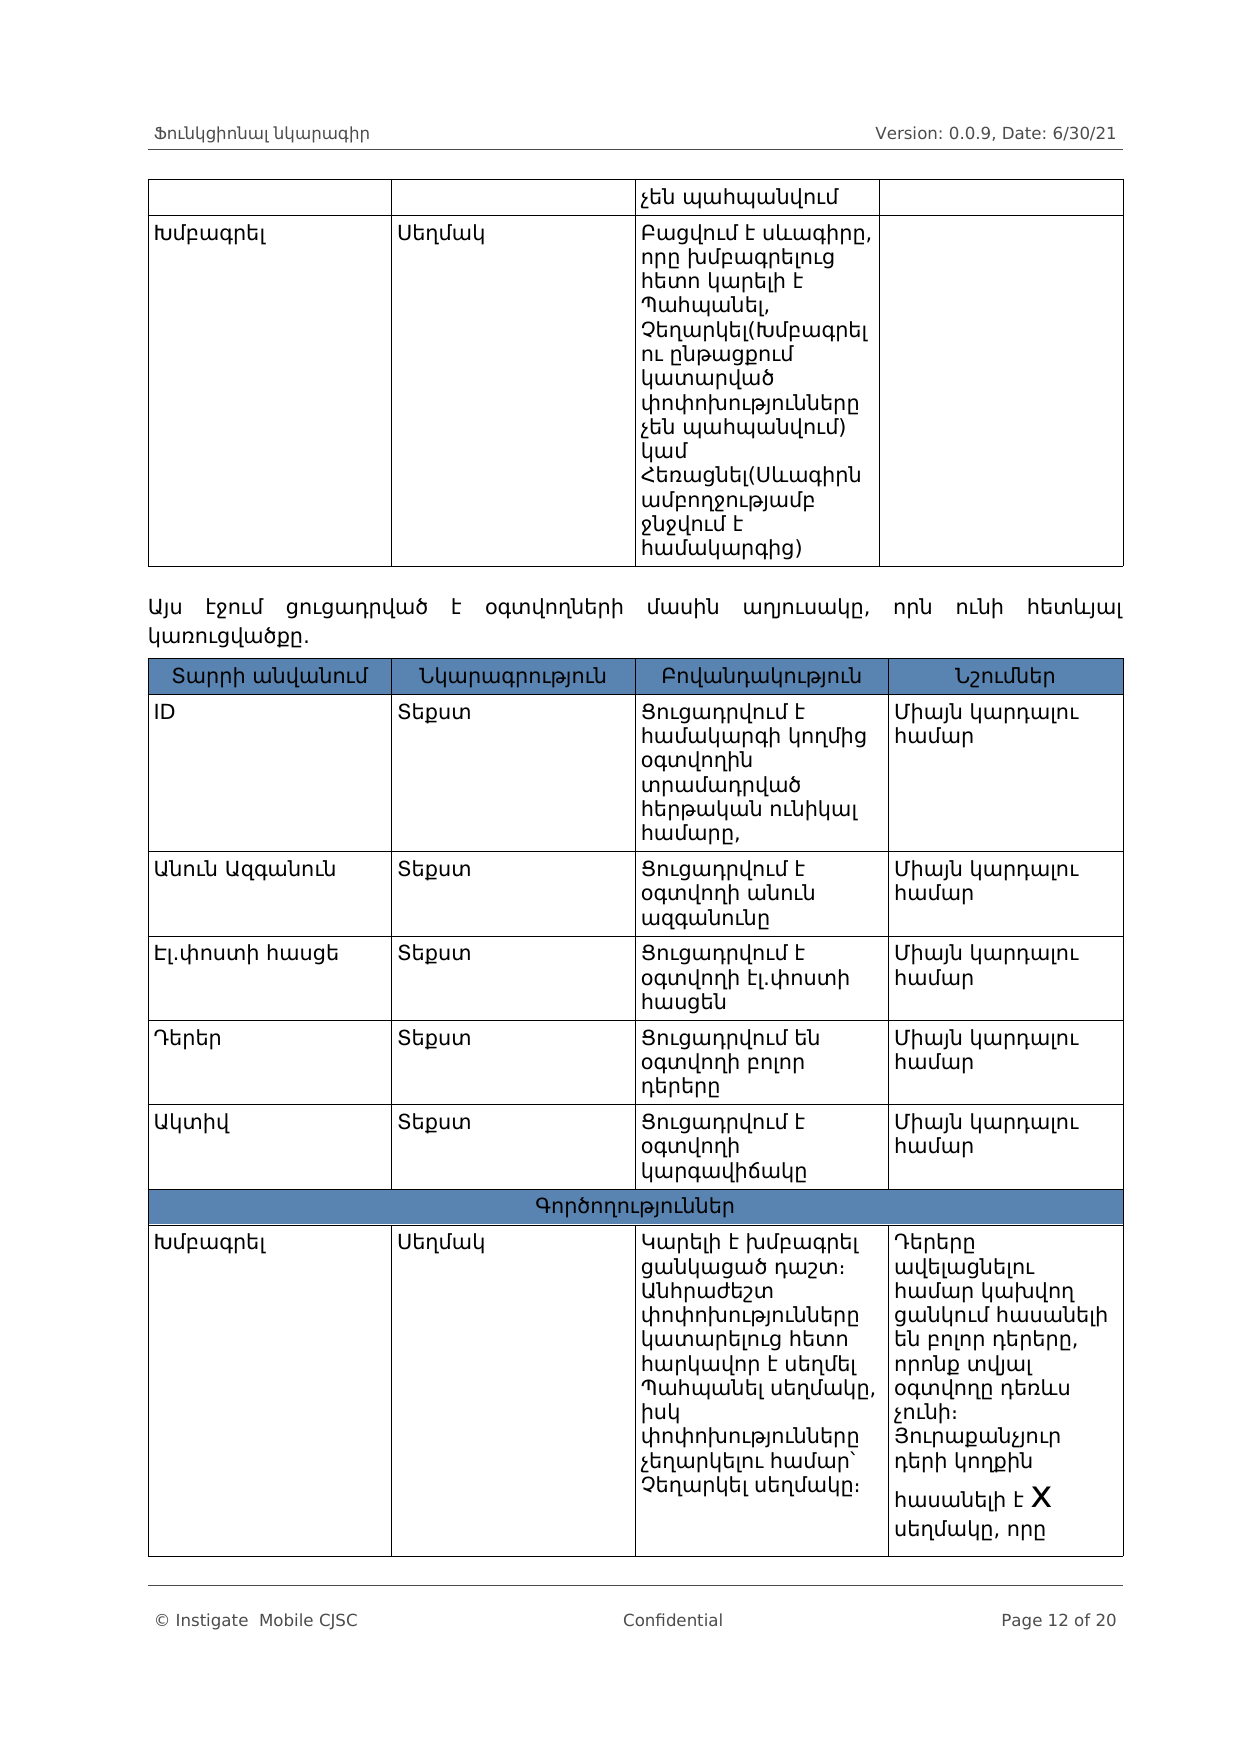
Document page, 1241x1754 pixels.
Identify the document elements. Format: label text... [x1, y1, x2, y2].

table_cell Էլ․փոստի հասցե [149, 937, 391, 1020]
table_cell [392, 180, 635, 215]
table_cell Սեղմակ [392, 1226, 635, 1556]
table_cell Անուն Ազգանուն [149, 852, 391, 936]
table_cell Բացվում է սևագիրը, որը խմբագրելուց հետո կարելի է Պահպանել, Չեղարկել(Խմբագրելու ընթացքում կատարված փոփոխությունները չեն պահպանվում) կամ Հեռացնել(Սևագիրն ամբողջությամբ ջնջվում է համակարգից) [636, 216, 879, 566]
table_header Տարրի անվանում [149, 659, 391, 694]
table_header Նկարագրություն [392, 659, 635, 694]
table_cell Ցուցադրվում է օգտվողի կարգավիճակը [636, 1105, 888, 1189]
table_cell Կարելի է խմբագրել ցանկացած դաշտ։ Անհրաժեշտ փոփոխությունները կատարելուց հետո հարկավոր է սեղմել Պահպանել սեղմակը, իսկ փոփոխությունները չեղարկելու համար՝ Չեղարկել սեղմակը։ [636, 1226, 888, 1556]
table_cell Տեքստ [392, 937, 635, 1020]
table_cell Միայն կարդալու համար [889, 852, 1123, 936]
table_cell Գործողություններ [149, 1190, 1123, 1224]
table_cell Սեղմակ [392, 216, 635, 566]
table_cell ID [149, 695, 391, 851]
table_cell Միայն կարդալու համար [889, 1105, 1123, 1189]
table_cell [149, 180, 391, 215]
table_cell Տեքստ [392, 1105, 635, 1189]
table_cell Միայն կարդալու համար [889, 1021, 1123, 1104]
table_cell Դերեր [149, 1021, 391, 1104]
table_cell [880, 180, 1123, 215]
table_cell Միայն կարդալու համար [889, 937, 1123, 1020]
table_cell Խմբագրել [149, 1226, 391, 1556]
table_cell Ցուցադրվում է համակարգի կողմից օգտվողին տրամադրված հերթական ունիկալ համարը, [636, 695, 888, 851]
table_cell չեն պահպանվում [636, 180, 879, 215]
table_cell Տեքստ [392, 1021, 635, 1104]
table_header Բովանդակություն [636, 659, 888, 694]
table_header Նշումներ [889, 659, 1123, 694]
table_cell Ցուցադրվում է օգտվողի անուն ազգանունը [636, 852, 888, 936]
table_cell Ցուցադրվում են օգտվողի բոլոր դերերը [636, 1021, 888, 1104]
table_cell Ակտիվ [149, 1105, 391, 1189]
text Այս էջում ցուցադրված է օգտվողների մասին աղյուսակը, որն ունի հետևյալ կառուցվածքը․ [148, 595, 1123, 649]
table_cell Տեքստ [392, 852, 635, 936]
table_cell Ցուցադրվում է օգտվողի էլ․փոստի հասցեն [636, 937, 888, 1020]
table_cell Միայն կարդալու համար [889, 695, 1123, 851]
table_cell [880, 216, 1123, 566]
table_cell Դերերը ավելացնելու համար կախվող ցանկում հասանելի են բոլոր դերերը, որոնք տվյալ օգտվողը դեռևս չունի։ Յուրաքանչյուր դերի կողքին հասանելի է x սեղմակը, որը [889, 1226, 1123, 1556]
table_cell Խմբագրել [149, 216, 391, 566]
table_cell Տեքստ [392, 695, 635, 851]
